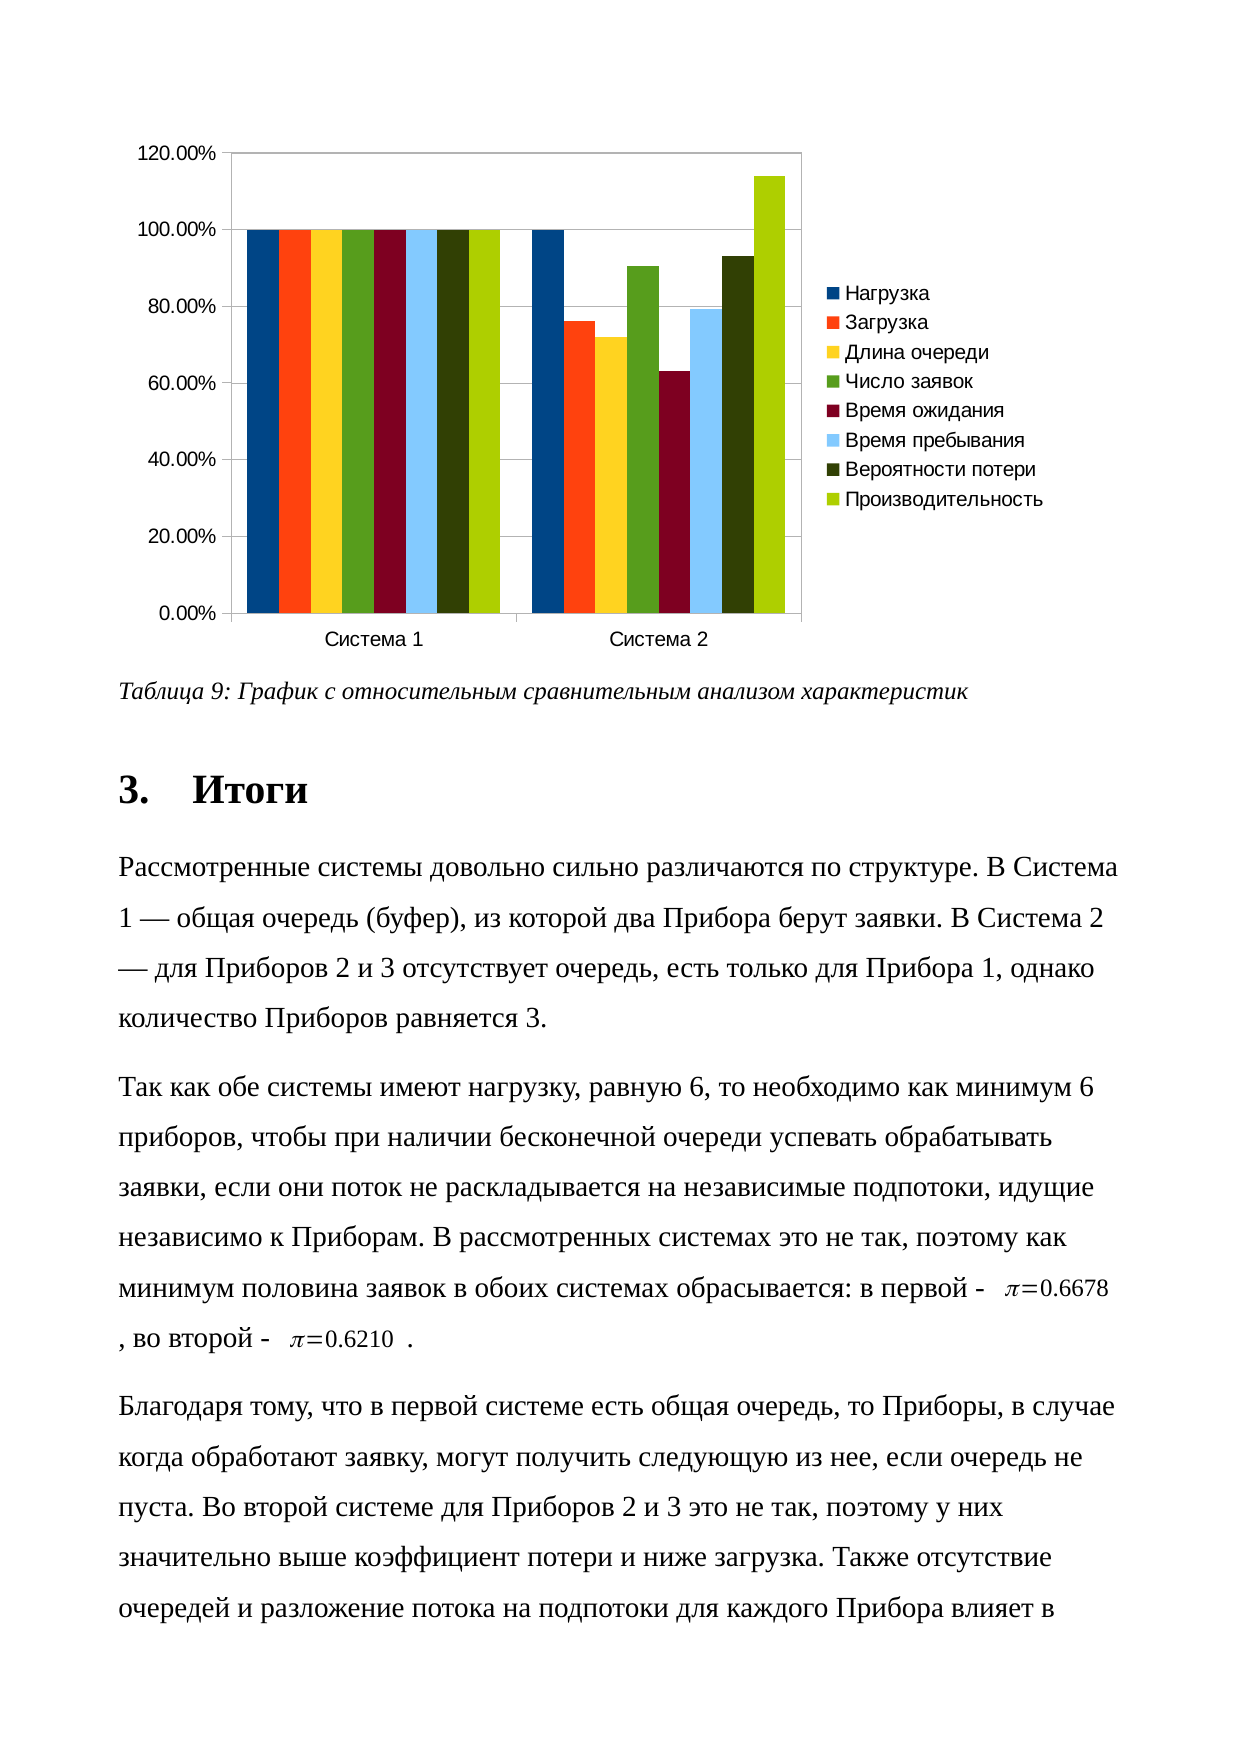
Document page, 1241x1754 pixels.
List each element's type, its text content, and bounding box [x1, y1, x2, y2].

text Так как обе системы имеют нагрузку, равную 6, то необходимо как минимум 6 приборов, чтобы при наличии бесконечной очереди успевать обрабатывать заявки, если они поток не раскладывается на независимые подпотоки, идущие независимо к Приборам. В рассмотренных системах это не так, поэтому как минимум половина заявок в обоих системах обрасывается: в первой - , во второй - . [118, 1069, 1122, 1354]
text Благодаря тому, что в первой системе есть общая очередь, то Приборы, в случае когда обработают заявку, могут получить следующую из нее, если очередь не пуста. Во второй системе для Приборов 2 и 3 это не так, поэтому у них значительно выше коэффициент потери и ниже загрузка. Также отсутствие очередей и разложение потока на подпотоки для каждого Прибора влияет в [118, 1388, 1122, 1623]
text Таблица 9: График с относительным сравнительным анализом характеристик [118, 662, 1063, 705]
text Рассмотренные системы довольно сильно различаются по структуре. В Система 1 — общая очередь (буфер), из которой два Прибора берут заявки. В Система 2 — для Приборов 2 и 3 отсутствует очередь, есть только для Прибора 1, однако количество Приборов равняется 3. [118, 849, 1122, 1034]
subtitle Итоги [118, 765, 1122, 813]
